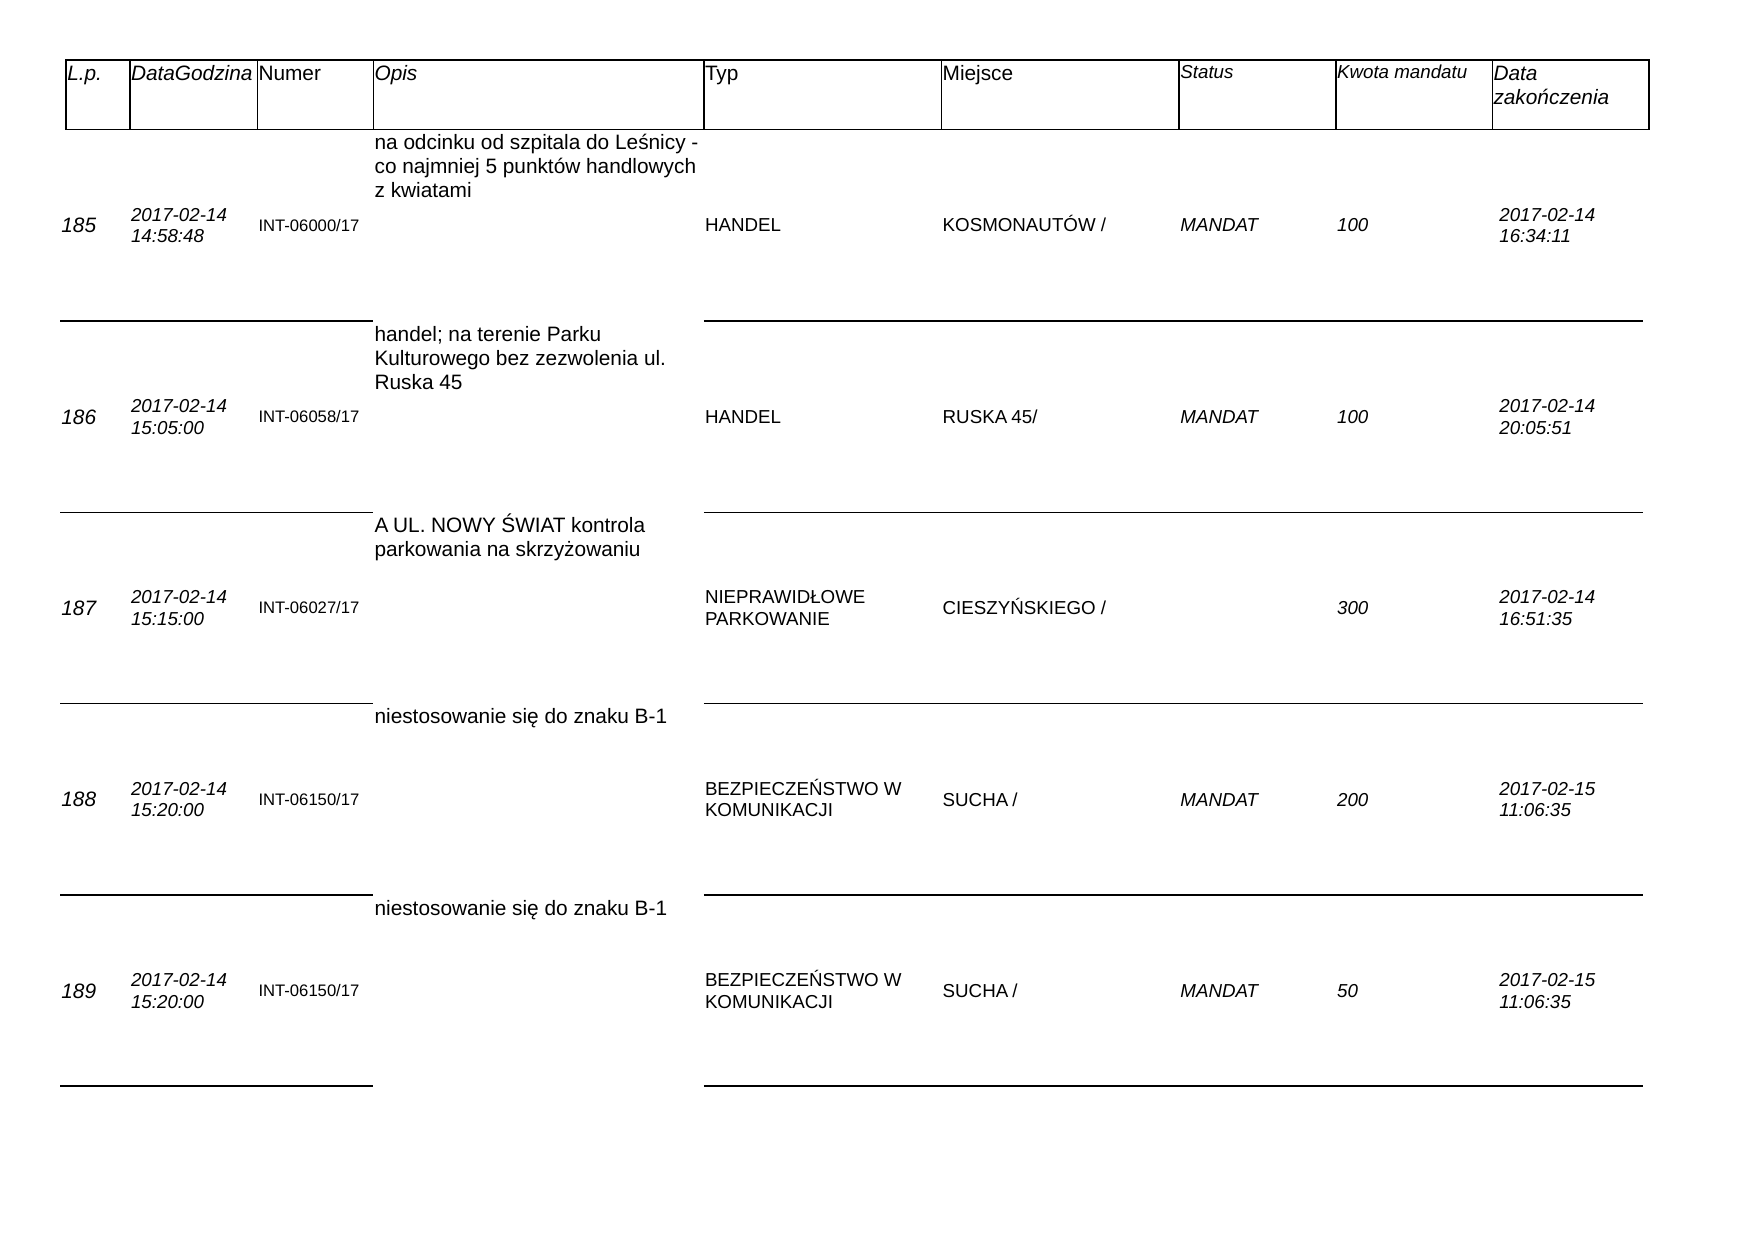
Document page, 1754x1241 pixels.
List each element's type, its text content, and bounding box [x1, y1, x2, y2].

table_cell BEZPIECZEŃSTWO W KOMUNIKACJI [704, 704, 941, 894]
table_cell HANDEL [704, 130, 941, 320]
table_cell 2017-02-14 15:15:00 [130, 513, 257, 703]
table_cell [1643, 511, 1649, 703]
table_cell 186 [60, 322, 130, 511]
table_cell INT-06058/17 [257, 322, 373, 511]
table_cell 2017-02-14 16:51:35 [1498, 513, 1643, 703]
table_cell 2017-02-14 20:05:51 [1498, 322, 1643, 511]
table_cell 50 [1336, 896, 1498, 1085]
table_cell na odcinku od szpitala do Leśnicy - co najmniej 5 punktów handlowych z kwiatami [373, 130, 704, 320]
table_header Kwota mandatu [1337, 61, 1492, 129]
table_cell HANDEL [704, 322, 941, 511]
table_cell [1179, 513, 1336, 703]
table_header Miejsce [942, 61, 1178, 129]
table_cell 100 [1336, 130, 1498, 320]
table_cell MANDAT [1179, 896, 1336, 1085]
table_cell [1643, 130, 1649, 320]
table_cell KOSMONAUTÓW / [941, 130, 1179, 320]
table_cell SUCHA / [941, 896, 1179, 1085]
table_cell NIEPRAWIDŁOWE PARKOWANIE [704, 513, 941, 703]
table_cell 185 [60, 129, 130, 320]
table_header Opis [374, 61, 703, 129]
table_cell A UL. NOWY ŚWIAT kontrola parkowania na skrzyżowaniu [373, 511, 704, 703]
table_cell 187 [60, 513, 130, 703]
table_cell 200 [1336, 704, 1498, 894]
table_cell [1643, 703, 1649, 894]
table_cell RUSKA 45/ [941, 322, 1179, 511]
table_cell INT-06000/17 [257, 130, 373, 320]
table_cell CIESZYŃSKIEGO / [941, 513, 1179, 703]
table_header DataGodzina [131, 61, 257, 129]
table_cell niestosowanie się do znaku B-1 [373, 894, 704, 1085]
table_cell 100 [1336, 322, 1498, 511]
table_cell 2017-02-14 15:05:00 [130, 322, 257, 511]
table_cell BEZPIECZEŃSTWO W KOMUNIKACJI [704, 896, 941, 1085]
table_header [60, 59, 65, 129]
table_cell MANDAT [1179, 130, 1336, 320]
table_header Numer [258, 61, 373, 129]
table_cell niestosowanie się do znaku B-1 [373, 703, 704, 894]
table_header Status [1180, 61, 1335, 129]
table_cell [1643, 320, 1649, 511]
table_cell 2017-02-15 11:06:35 [1498, 896, 1643, 1085]
table_cell INT-06150/17 [257, 704, 373, 894]
table_cell 188 [60, 704, 130, 894]
table_cell 2017-02-14 16:34:11 [1498, 130, 1643, 320]
table_cell INT-06027/17 [257, 513, 373, 703]
table_header L.p. [67, 61, 129, 129]
table_cell 300 [1336, 513, 1498, 703]
table_cell MANDAT [1179, 704, 1336, 894]
table_cell SUCHA / [941, 704, 1179, 894]
table_cell 2017-02-14 14:58:48 [130, 130, 257, 320]
table_header Typ [705, 61, 941, 129]
table_cell [1643, 894, 1649, 1085]
table_cell 2017-02-14 15:20:00 [130, 704, 257, 894]
table_cell 2017-02-15 11:06:35 [1498, 704, 1643, 894]
table_cell 2017-02-14 15:20:00 [130, 896, 257, 1085]
table_cell handel; na terenie Parku Kulturowego bez zezwolenia ul. Ruska 45 [373, 320, 704, 511]
table_cell 189 [60, 896, 130, 1085]
table_cell INT-06150/17 [257, 896, 373, 1085]
table_cell MANDAT [1179, 322, 1336, 511]
table_header Data zakończenia [1493, 61, 1648, 129]
